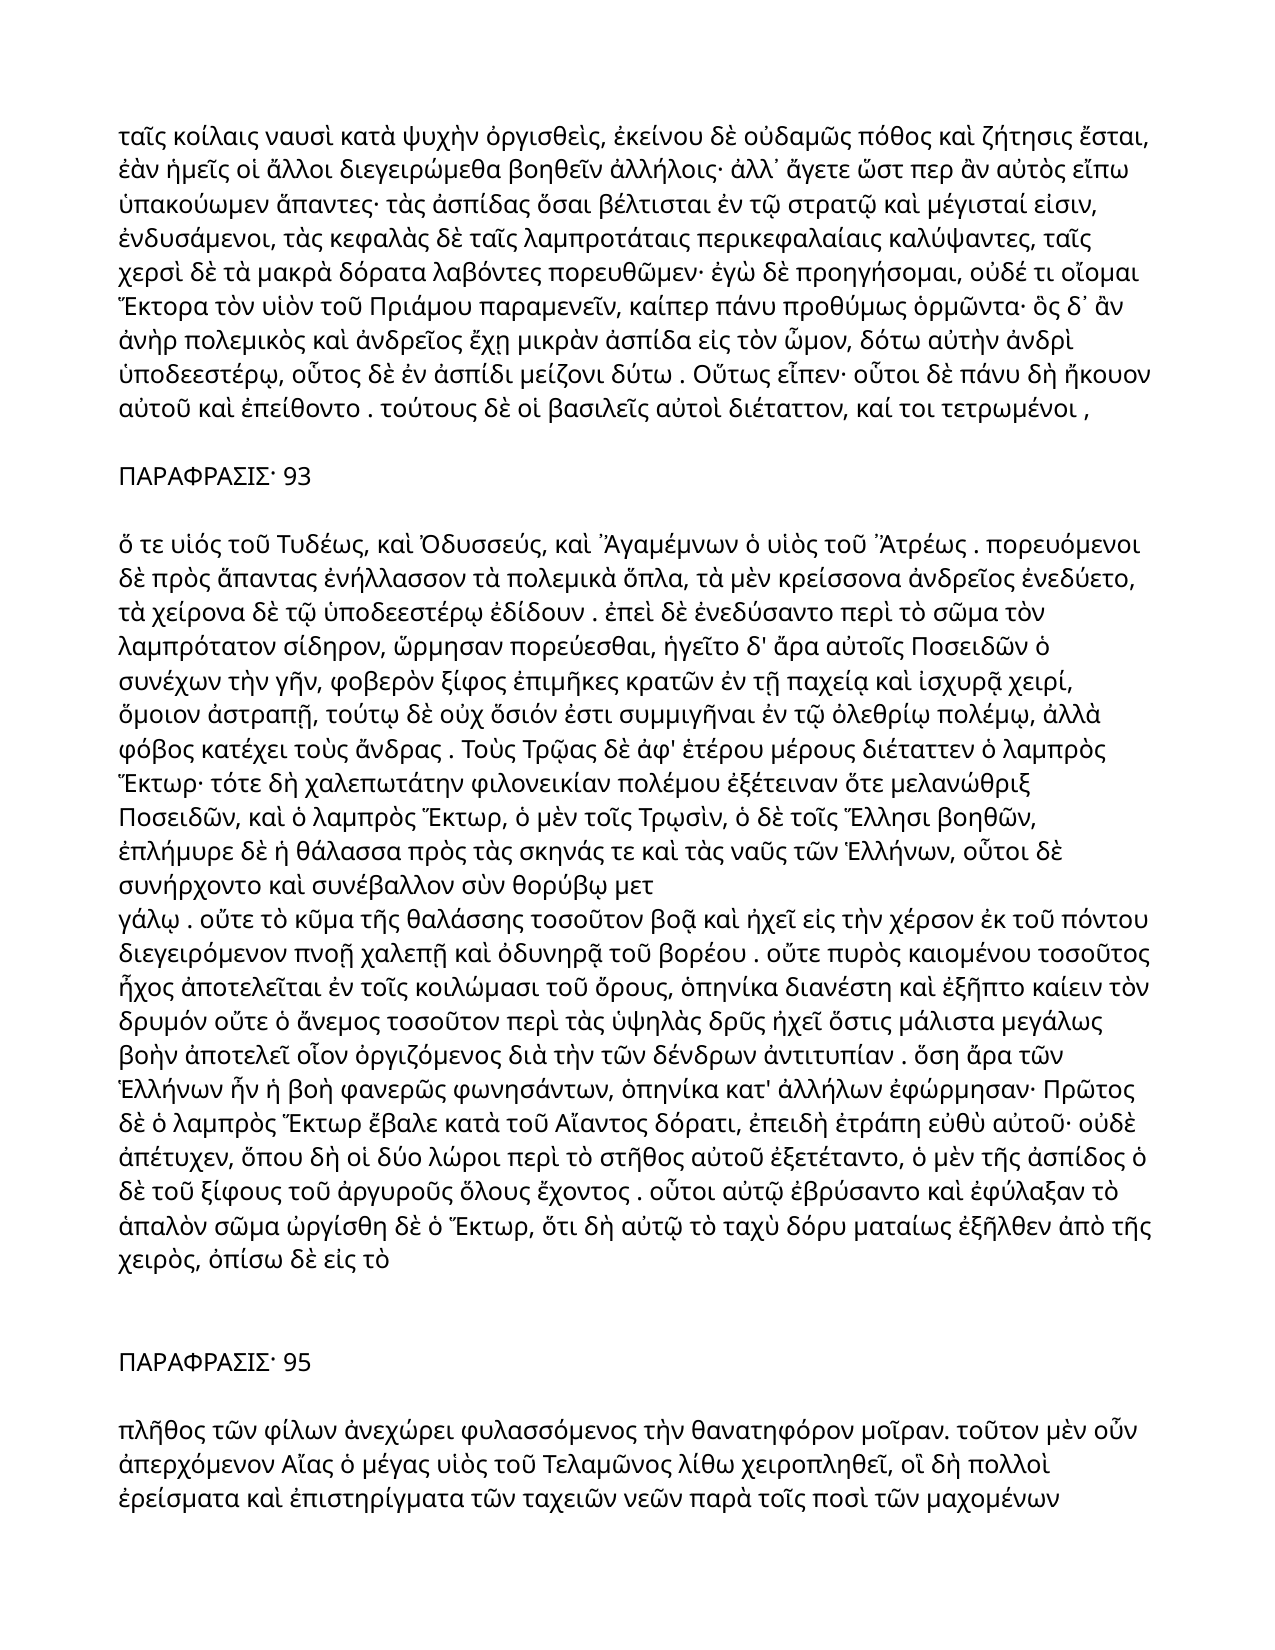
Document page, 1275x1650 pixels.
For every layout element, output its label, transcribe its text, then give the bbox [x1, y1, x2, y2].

text γάλῳ . οὔτε τὸ κῦμα τῆς θαλάσσης τοσοῦτον βοᾷ καὶ ἠχεῖ εἰς τὴν χέρσον ἐκ τοῦ πόντου διεγειρόμενον πνοῇ χαλεπῇ καὶ ὀδυνηρᾷ τοῦ βορέου . οὔτε πυρὸς καιομένου τοσοῦτος ἦχος ἀποτελεῖται ἐν τοῖς κοιλώμασι τοῦ ὄρους, ὁπηνίκα διανέστη καὶ ἐξῆπτο καίειν τὸν δρυμόν οὔτε ὁ ἄνεμος τοσοῦτον περὶ τὰς ὑψηλὰς δρῦς ἠχεῖ ὅστις μάλιστα μεγάλως βοὴν ἀποτελεῖ οἷον ὀργιζόμενος διὰ τὴν τῶν δένδρων ἀντιτυπίαν . ὅση ἄρα τῶν Ἑλλήνων ἦν ἡ βοὴ φανερῶς φωνησάντων, ὁπηνίκα κατ' ἀλλήλων ἐφώρμησαν· Πρῶτος δὲ ὁ λαμπρὸς Ἕκτωρ ἔβαλε κατὰ τοῦ Αἴαντος δόρατι, ἐπειδὴ ἐτράπη εὐθὺ αὐτοῦ· οὐδὲ ἀπέτυχεν, ὅπου δὴ οἱ δύο λώροι περὶ τὸ στῆθος αὐτοῦ ἐξετέταντο, ὁ μὲν τῆς ἀσπίδος ὁ δὲ τοῦ ξίφους τοῦ ἀργυροῦς ὅλους ἔχοντος . οὗτοι αὐτῷ ἐβρύσαντο καὶ ἐφύλαξαν τὸ ἁπαλὸν σῶμα ὠργίσθη δὲ ὁ Ἕκτωρ, ὅτι δὴ αὐτῷ τὸ ταχὺ δόρυ ματαίως ἐξῆλθεν ἀπὸ τῆς χειρὸς, ὀπίσω δὲ εἰς τὸ [118, 902, 1157, 1276]
text ΠAPΑΦΡΑΣΙΣ· 95 [118, 1344, 1157, 1378]
text ὅ τε υἱός τοῦ Τυδέως, καὶ Ὀδυσσεύς, καὶ ᾿Ἀγαμέμνων ὁ υἱὸς τοῦ ᾿Ἀτρέως . πορευόμενοι δὲ πρὸς ἅπαντας ἐνήλλασσον τὰ πολεμικὰ ὅπλα, τὰ μὲν κρείσσονα ἀνδρεῖος ἐνεδύετο, τὰ χείρονα δὲ τῷ ὑποδεεστέρῳ ἐδίδουν . ἐπεὶ δὲ ἐνεδύσαντο περὶ τὸ σῶμα τὸν λαμπρότατον σίδηρον, ὥρμησαν πορεύεσθαι, ἡγεῖτο δ' ἄρα αὐτοῖς Ποσειδῶν ὁ συνέχων τὴν γῆν, φοβερὸν ξίφος ἐπιμῆκες κρατῶν ἐν τῇ παχείᾳ καὶ ἰσχυρᾷ χειρί, ὅμοιον ἀστραπῇ, τούτῳ δὲ οὐχ ὅσιόν ἐστι συμμιγῆναι ἐν τῷ ὀλεθρίῳ πολέμῳ, ἀλλὰ φόβος κατέχει τοὺς ἄνδρας . Τοὺς Τρῷας δὲ ἀφ' ἑτέρου μέρους διέταττεν ὁ λαμπρὸς Ἕκτωρ· τότε δὴ χαλεπωτάτην φιλονεικίαν πολέμου ἐξέτειναν ὅτε μελανώθριξ Ποσειδῶν, καὶ ὁ λαμπρὸς Ἕκτωρ, ὁ μὲν τοῖς Τρῳσὶν, ὁ δὲ τοῖς Ἕλλησι βοηθῶν, ἐπλήμυρε δὲ ἡ θάλασσα πρὸς τὰς σκηνάς τε καὶ τὰς ναῦς τῶν Ἑλλήνων, οὗτοι δὲ συνήρχοντο καὶ συνέβαλλον σὺν θορύβῳ μετ [118, 527, 1157, 902]
text ΠAPΑΦΡΑΣΙΣ· 93 [118, 459, 1157, 493]
text ταῖς κοίλαις ναυσὶ κατὰ ψυχὴν ὀργισθεὶς, ἐκείνου δὲ οὐδαμῶς πόθος καὶ ζήτησις ἔσται, ἐὰν ἡμεῖς οἱ ἄλλοι διεγειρώμεθα βοηθεῖν ἀλλήλοις· ἀλλ᾽ ἄγετε ὥστ περ ἂν αὐτὸς εἴπω ὑπακούωμεν ἅπαντες· τὰς ἀσπίδας ὅσαι βέλτισται ἐν τῷ στρατῷ καὶ μέγισταί εἰσιν, ἐνδυσάμενοι, τὰς κεφαλὰς δὲ ταῖς λαμπροτάταις περικεφαλαίαις καλύψαντες, ταῖς χερσὶ δὲ τὰ μακρὰ δόρατα λαβόντες πορευθῶμεν· ἐγὼ δὲ προηγήσομαι, οὐδέ τι οἴομαι Ἕκτορα τὸν υἱὸν τοῦ Πριάμου παραμενεῖν, καίπερ πάνυ προθύμως ὁρμῶντα· ὃς δ᾽ ἂν ἀνὴρ πολεμικὸς καὶ ἀνδρεῖος ἔχῃ μικρὰν ἀσπίδα εἰς τὸν ὦμον, δότω αὐτὴν ἀνδρὶ ὑποδεεστέρῳ, οὗτος δὲ ἐν ἀσπίδι μείζονι δύτω . Οὕτως εἶπεν· οὗτοι δὲ πάνυ δὴ ἤκουον αὐτοῦ καὶ ἐπείθοντο . τούτους δὲ οἱ βασιλεῖς αὐτοὶ διέταττον, καί τοι τετρωμένοι , [118, 118, 1157, 425]
text πλῆθος τῶν φίλων ἀνεχώρει φυλασσόμενος τὴν θανατηφόρον μοῖραν. τοῦτον μὲν οὖν ἀπερχόμενον Αἴας ὁ μέγας υἱὸς τοῦ Τελαμῶνος λίθω χειροπληθεῖ, οἳ δὴ πολλοὶ ἐρείσματα καὶ ἐπιστηρίγματα τῶν ταχειῶν νεῶν παρὰ τοῖς ποσὶ τῶν μαχομένων [118, 1412, 1157, 1515]
